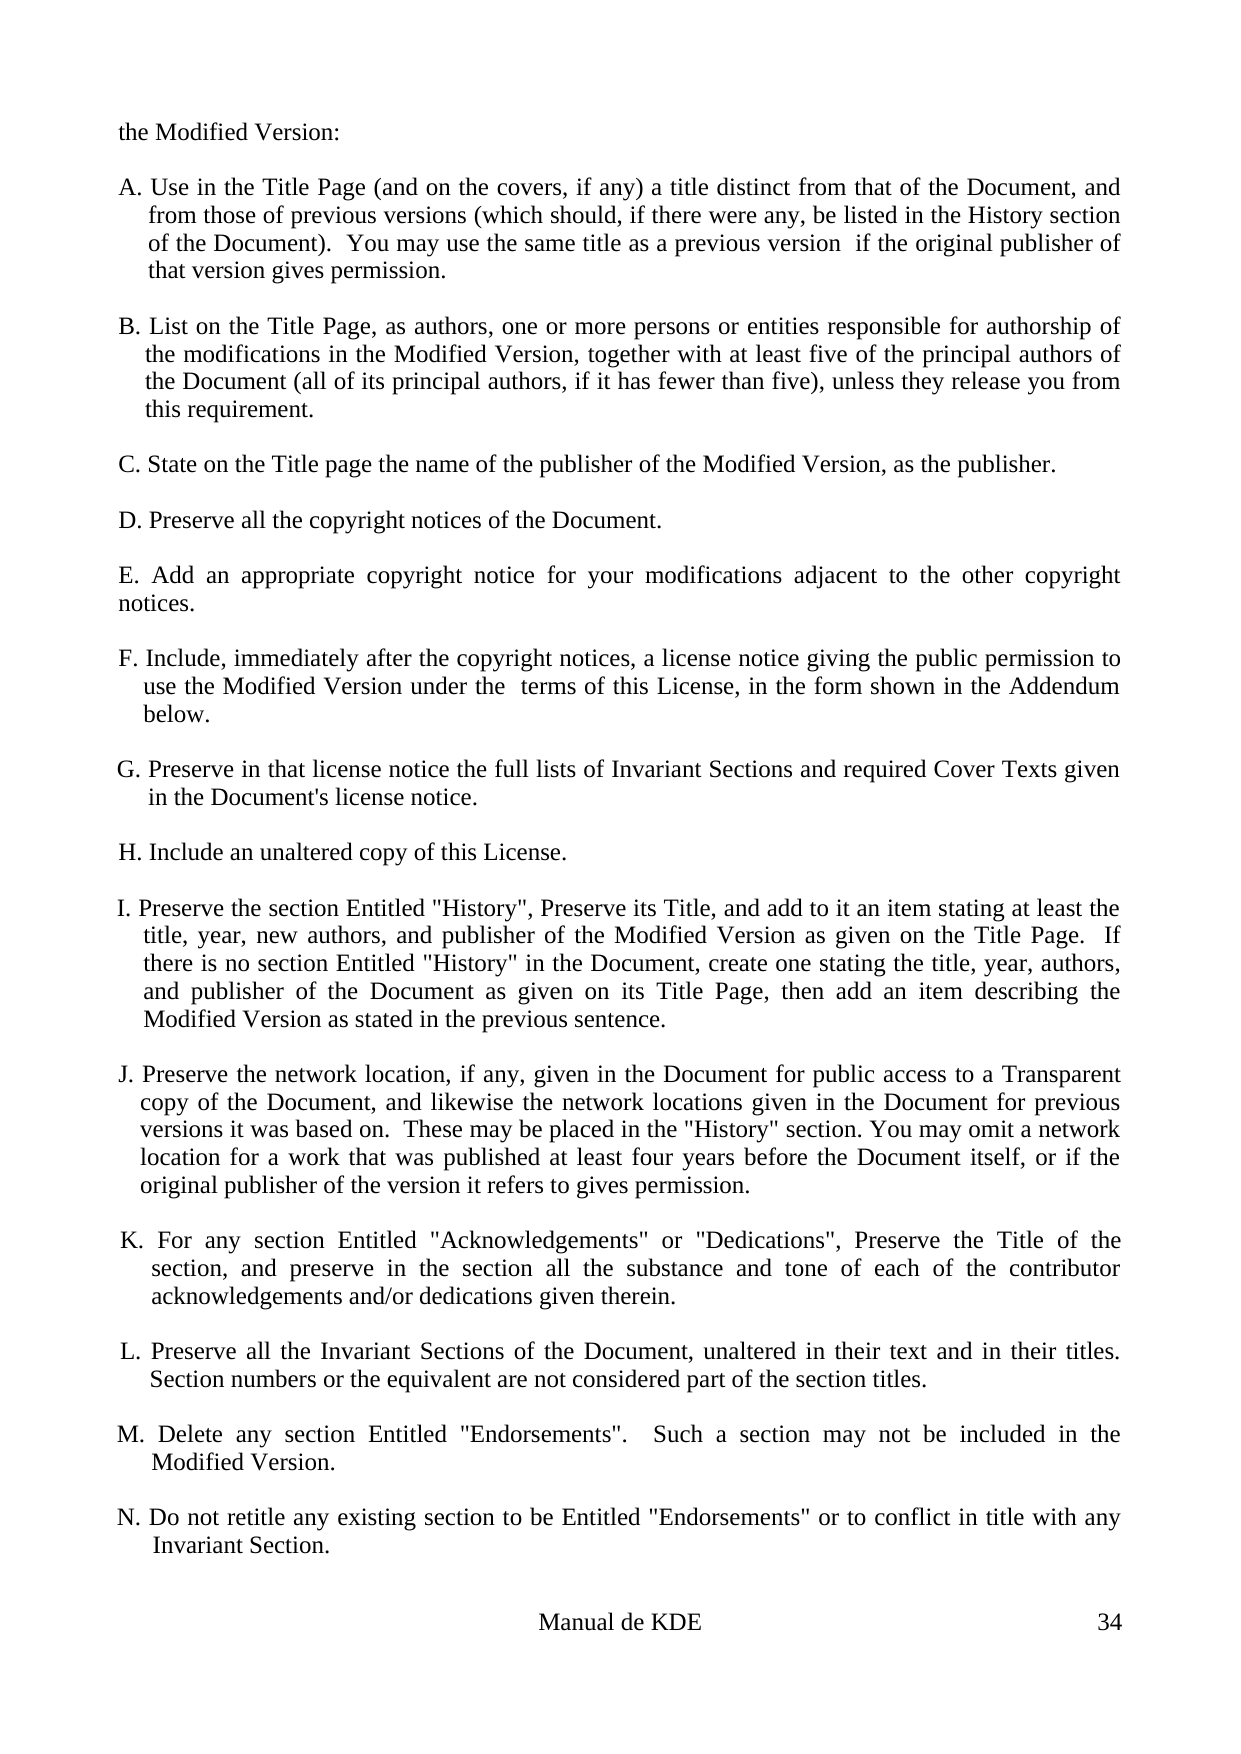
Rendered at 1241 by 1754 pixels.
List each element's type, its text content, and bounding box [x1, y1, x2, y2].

text C. State on the Title page the name of the publisher of the Modified Version, as the publisher. [118, 451, 1122, 478]
text M. Delete any section Entitled "Endorsements". Such a section may not be included in the Modified Version. [117, 1420, 1122, 1476]
text B. List on the Title Page, as authors, one or more persons or entities responsible for authorship of the modifications in the Modified Version, together with at least five of the principal authors of the Document (all of its principal authors, if it has fewer than five), unless they release you from this requirement. [118, 312, 1122, 423]
text E. Add an appropriate copyright notice for your modifications adjacent to the other copyright notices. [118, 561, 1122, 617]
text the Modified Version: [118, 118, 1122, 146]
text I. Preserve the section Entitled "History", Preserve its Title, and add to it an item stating at least the title, year, new authors, and publisher of the Modified Version as given on the Title Page. If there is no section Entitled "History" in the Document, create one stating the title, year, authors, and publisher of the Document as given on its Title Page, then add an item describing the Modified Version as stated in the previous sentence. [117, 894, 1122, 1032]
text F. Include, immediately after the copyright notices, a license notice giving the public permission to use the Modified Version under the terms of this License, in the form shown in the Addendum below. [118, 644, 1122, 728]
text K. For any section Entitled "Acknowledgements" or "Dedications", Preserve the Title of the section, and preserve in the section all the substance and tone of each of the contributor acknowledgements and/or dedications given therein. [120, 1226, 1122, 1309]
text A. Use in the Title Page (and on the covers, if any) a title distinct from that of the Document, and from those of previous versions (which should, if there were any, be listed in the History section of the Document). You may use the same title as a previous version if the original publisher of that version gives permission. [118, 173, 1122, 284]
text D. Preserve all the copyright notices of the Document. [118, 506, 1122, 534]
text H. Include an unaltered copy of this License. [118, 838, 1122, 866]
text J. Preserve the network location, if any, given in the Document for public access to a Transparent copy of the Document, and likewise the network locations given in the Document for previous versions it was based on. These may be placed in the "History" section. You may omit a network location for a work that was published at least four years before the Document itself, or if the original publisher of the version it refers to gives permission. [118, 1060, 1122, 1199]
text L. Preserve all the Invariant Sections of the Document, unaltered in their text and in their titles. Section numbers or the equivalent are not considered part of the section titles. [120, 1337, 1122, 1393]
text N. Do not retitle any existing section to be Entitled "Endorsements" or to conflict in title with any Invariant Section. [117, 1503, 1122, 1559]
text G. Preserve in that license notice the full lists of Invariant Sections and required Cover Texts given in the Document's license notice. [117, 755, 1122, 811]
